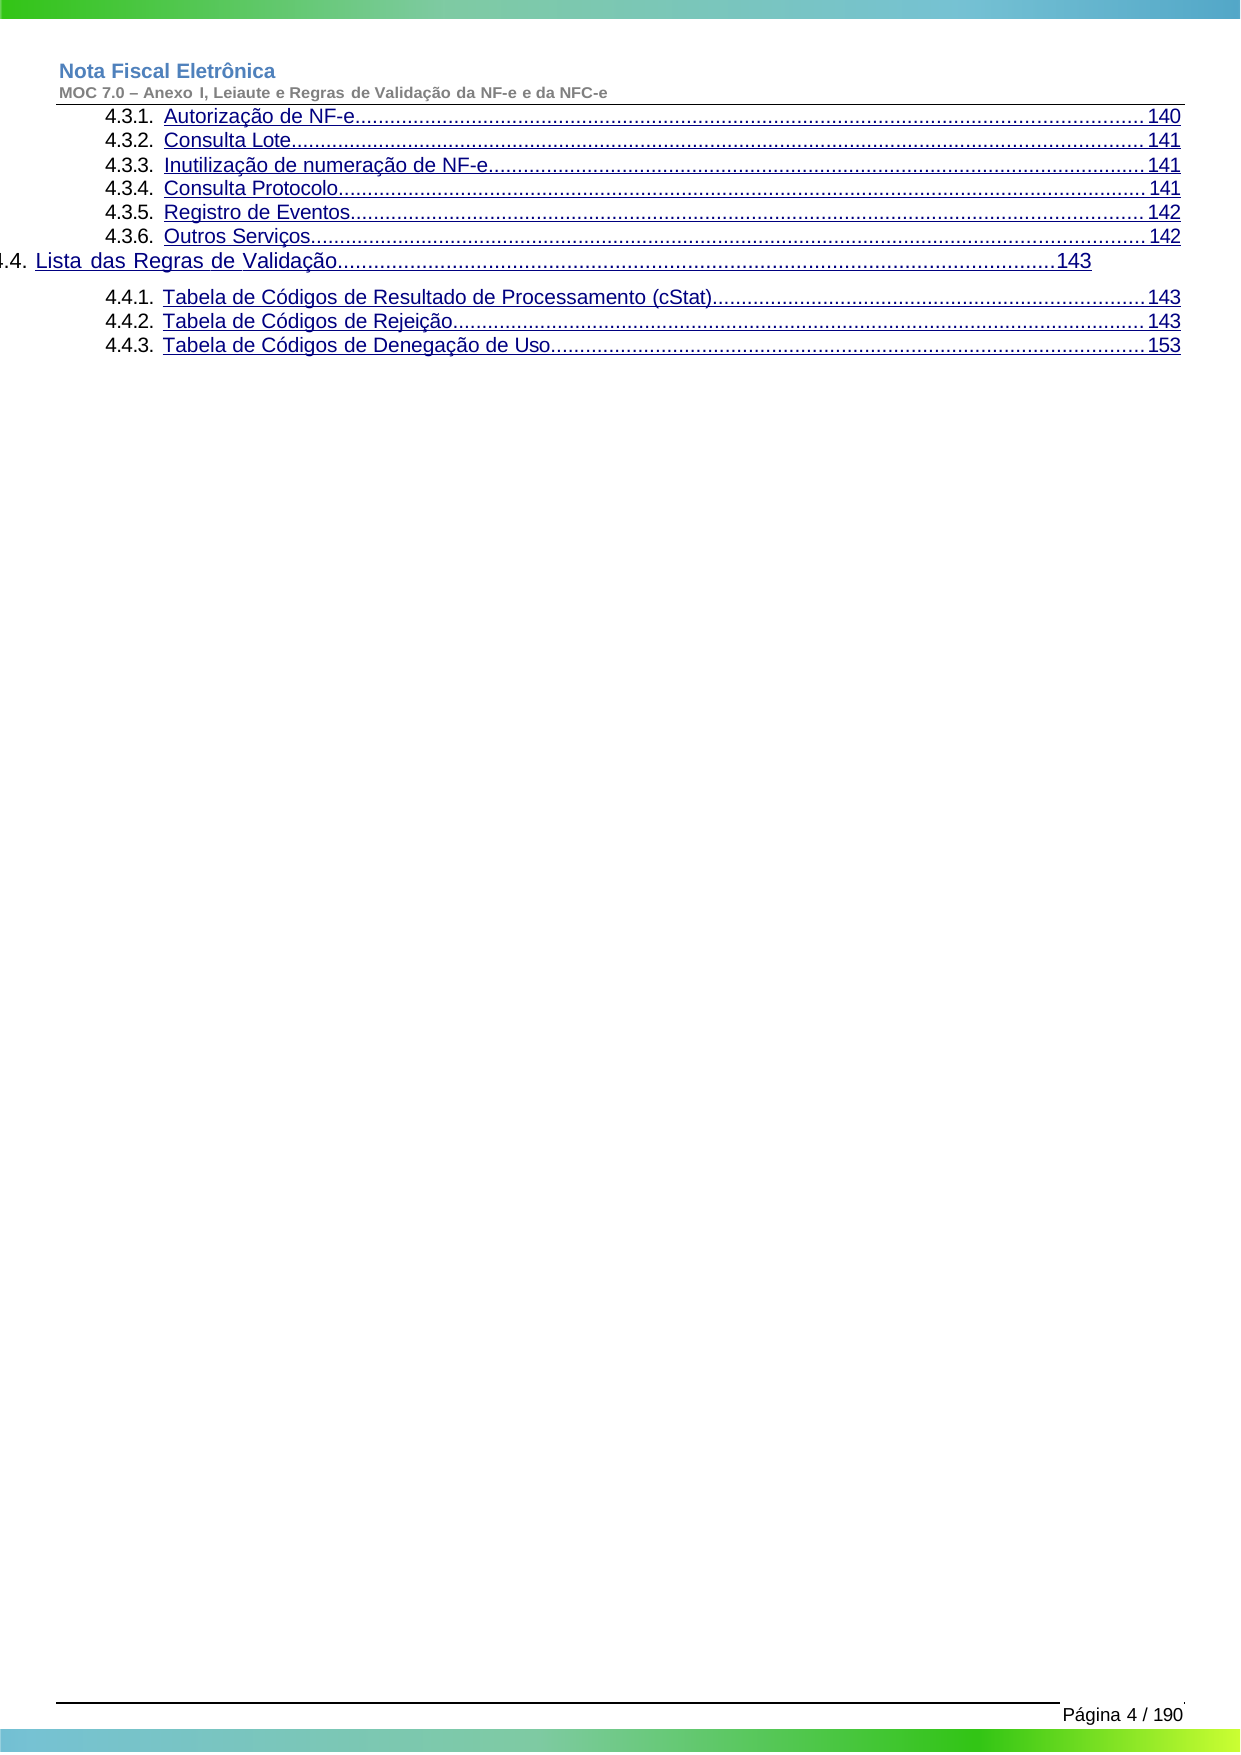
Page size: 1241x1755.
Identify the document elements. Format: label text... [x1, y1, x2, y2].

list Tabela de Códigos de Resultado de Processamento (cStat) 143 [105, 286, 1205, 309]
list Registro de Eventos 142 [105, 201, 1205, 224]
list Inutilização de numeração de NF-e 141 [105, 153, 1205, 177]
list Lista das Regras de Validação 143 [0, 248, 1205, 273]
list Consulta Protocolo 141 [105, 177, 1205, 201]
list Consulta Lote 141 [105, 128, 1205, 152]
list Outros Serviços 142 [105, 224, 1205, 248]
list Tabela de Códigos de Denegação de Uso 153 [105, 333, 1205, 357]
list Tabela de Códigos de Rejeição 143 [105, 309, 1205, 333]
list Autorização de NF-e 140 [105, 104, 1205, 128]
